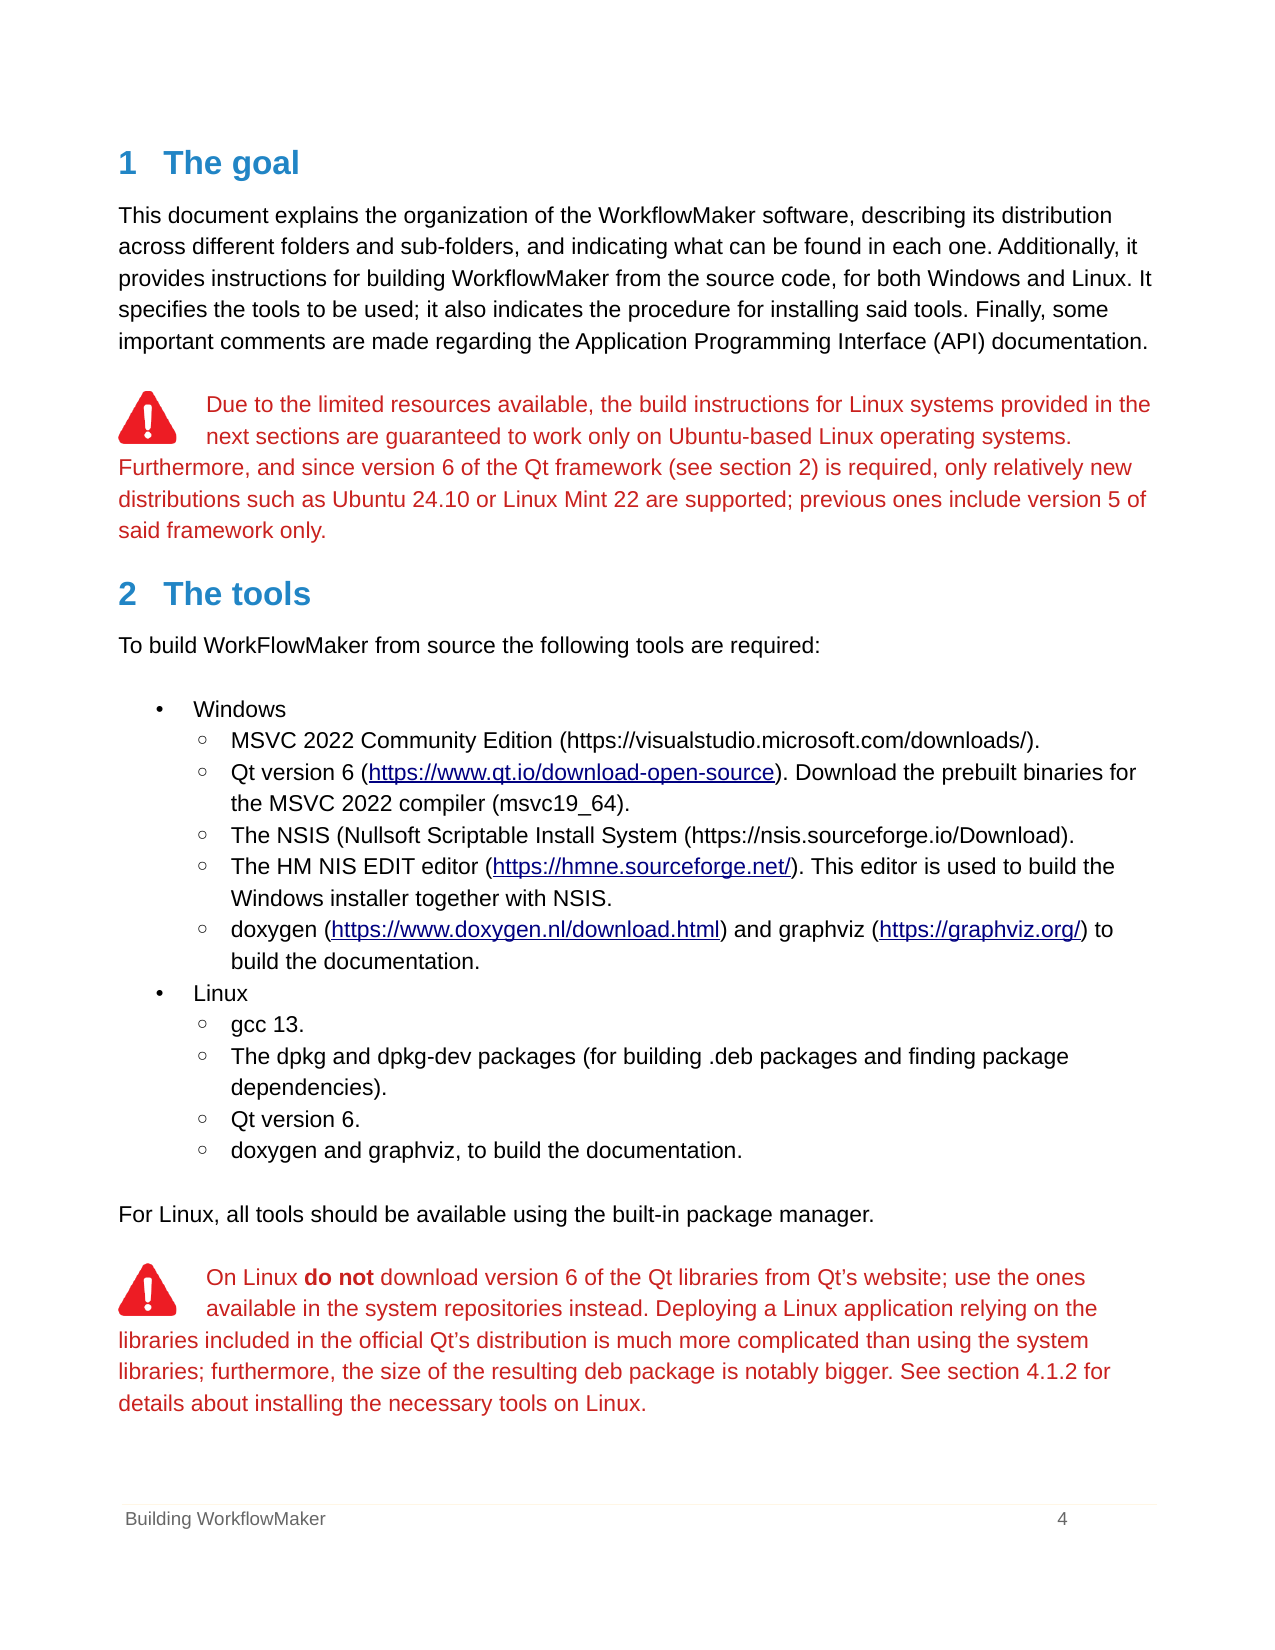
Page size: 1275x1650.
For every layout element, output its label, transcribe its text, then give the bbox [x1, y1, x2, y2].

text Due to the limited resources available, the build instructions for Linux systems provided in the next sections are guaranteed to work only on Ubuntu-based Linux operating systems. Furthermore, and since version 6 of the Qt framework (see section 2) is required, only relatively new distributions such as Ubuntu 24.10 or Linux Mint 22 are supported; previous ones include version 5 of said framework only. [118, 391, 1157, 544]
subtitle The goal [118, 143, 1157, 182]
text This document explains the organization of the WorkflowMaker software, describing its distribution across different folders and sub-folders, and indicating what can be found in each one. Additionally, it provides instructions for building WorkflowMaker from the source code, for both Windows and Linux. It specifies the tools to be used; it also indicates the procedure for installing said tools. Finally, some important comments are made regarding the Application Programming Interface (API) documentation. [118, 202, 1157, 354]
list MSVC 2022 Community Edition (https://visualstudio.microsoft.com/downloads/). [193, 727, 1157, 753]
text On Linux do not download version 6 of the Qt libraries from Qt’s website; use the ones available in the system repositories instead. Deploying a Linux application relying on the libraries included in the official Qt’s distribution is much more complicated than using the system libraries; furthermore, the size of the resulting deb package is notably bigger. See section 4.1.2 for details about installing the necessary tools on Linux. [118, 1264, 1157, 1416]
list doxygen (https://www.doxygen.nl/download.html) and graphviz (https://graphviz.org/) to build the documentation. [193, 916, 1157, 974]
list Qt version 6. [193, 1106, 1157, 1132]
picture [118, 1263, 177, 1316]
text To build WorkFlowMaker from source the following tools are required: [118, 632, 1157, 659]
list The dpkg and dpkg-dev packages (for building .deb packages and finding package dependencies). [193, 1043, 1157, 1101]
list doxygen and graphviz, to build the documentation. [193, 1137, 1157, 1164]
subtitle The tools [118, 574, 1157, 612]
list The HM NIS EDIT editor (https://hmne.sourceforge.net/). This editor is used to build the Windows installer together with NSIS. [193, 853, 1157, 911]
list The NSIS (Nullsoft Scriptable Install System (https://nsis.sourceforge.io/Download). [193, 822, 1157, 848]
list Linux [156, 979, 1157, 1006]
text For Linux, all tools should be available using the built-in package manager. [118, 1201, 1157, 1227]
picture [118, 391, 177, 444]
list Windows [156, 696, 1157, 722]
list gcc 13. [193, 1011, 1157, 1037]
list Qt version 6 (https://www.qt.io/download-open-source). Download the prebuilt binaries for the MSVC 2022 compiler (msvc19_64). [193, 759, 1157, 817]
